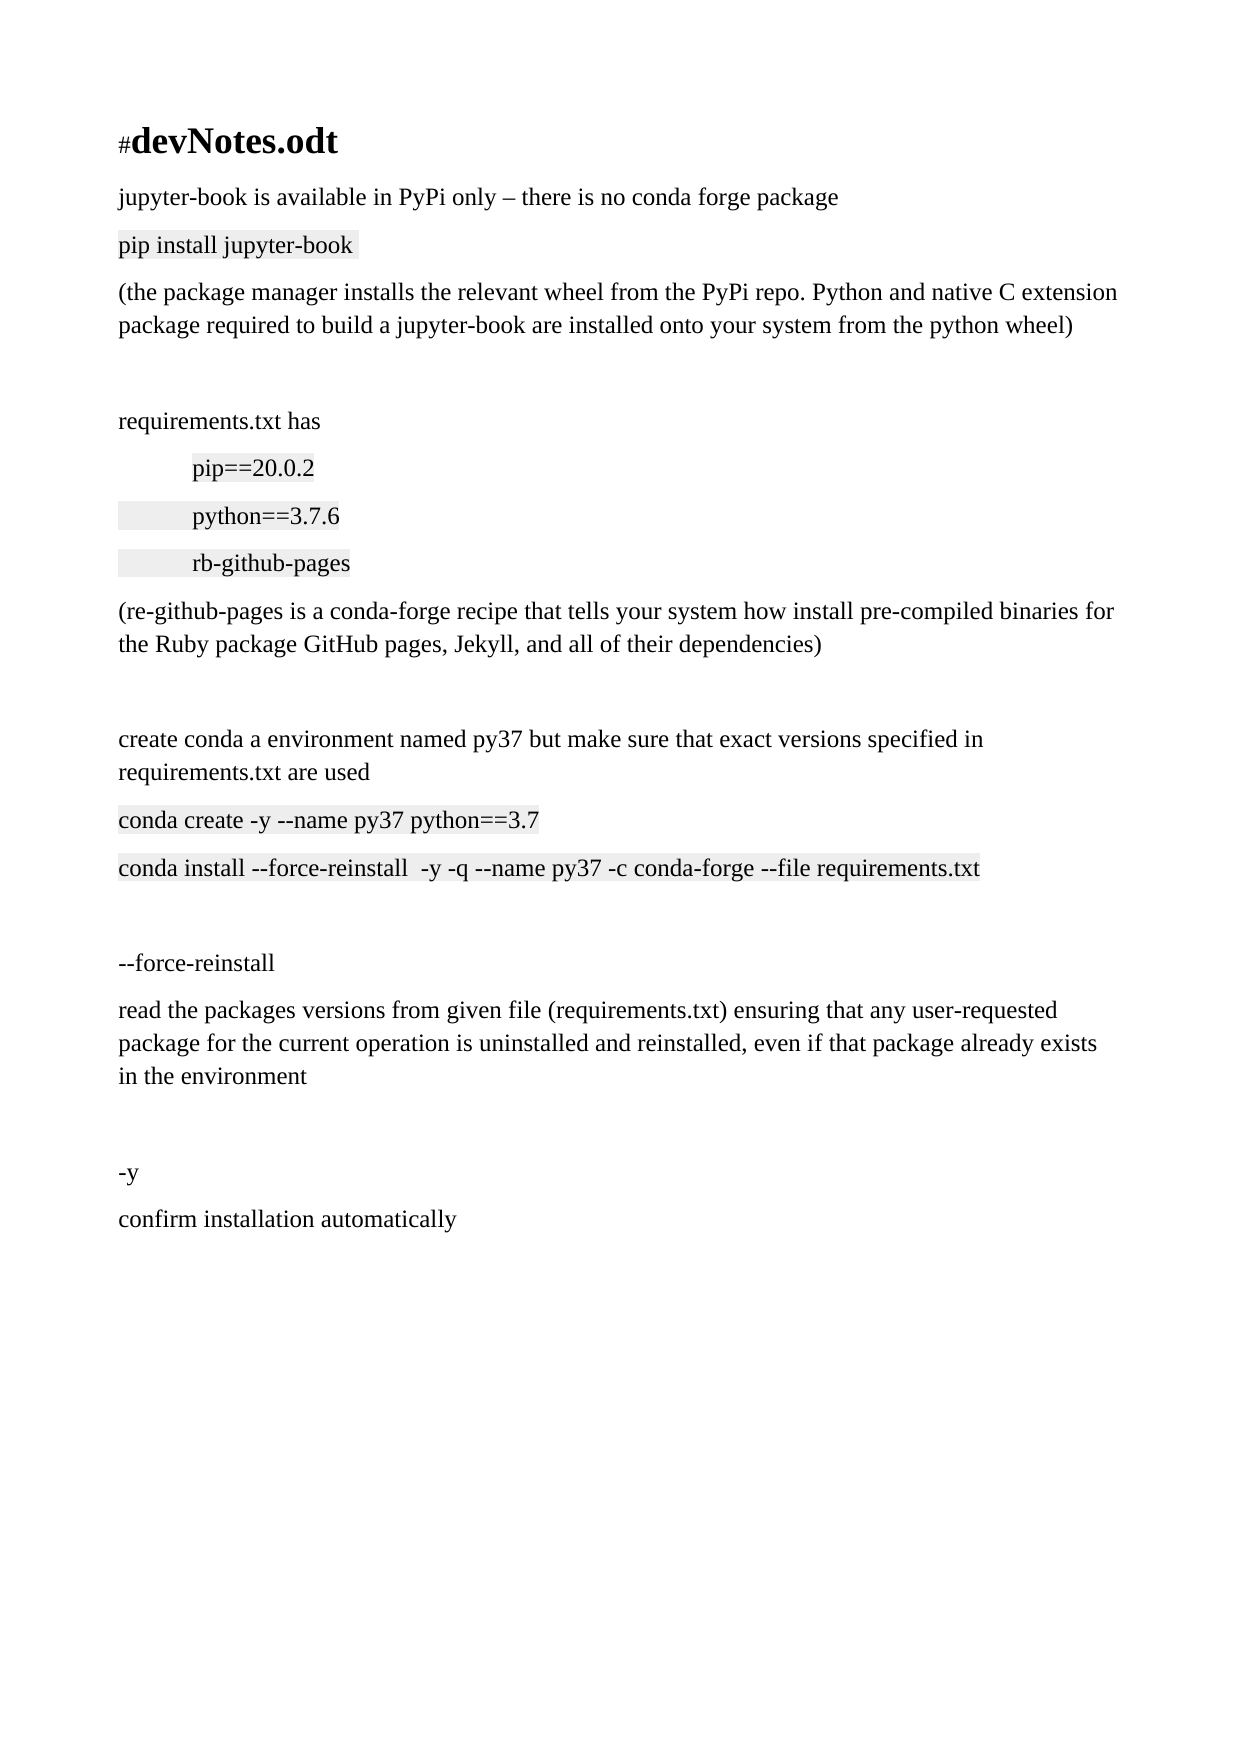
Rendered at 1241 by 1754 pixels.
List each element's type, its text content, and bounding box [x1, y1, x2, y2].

text --force-reinstall [118, 948, 1122, 977]
text python==3.7.6 [118, 501, 1122, 530]
text conda create -y --name py37 python==3.7 [118, 805, 1122, 834]
text pip==20.0.2 [118, 453, 1122, 482]
text rb-github-pages [118, 548, 1122, 577]
text (re-github-pages is a conda-forge recipe that tells your system how install pre-compiled binaries for the Ruby package GitHub pages, Jekyll, and all of their dependencies) [118, 596, 1122, 658]
text requirements.txt has [118, 406, 1122, 434]
text #devNotes.odt [118, 118, 1122, 161]
text pip install jupyter-book [118, 230, 1122, 259]
text create conda a environment named py37 but make sure that exact versions specified in requirements.txt are used [118, 724, 1122, 786]
text (the package manager installs the relevant wheel from the PyPi repo. Python and native C extension package required to build a jupyter-book are installed onto your system from the python wheel) [118, 277, 1122, 339]
text -y [118, 1157, 1122, 1185]
text jupyter-book is available in PyPi only – there is no conda forge package [118, 182, 1122, 211]
text read the packages versions from given file (requirements.txt) ensuring that any user-requested package for the current operation is uninstalled and reinstalled, even if that package already exists in the environment [118, 995, 1122, 1090]
text conda install --force-reinstall -y -q --name py37 -c conda-forge --file requirements.txt [118, 853, 1122, 881]
text confirm installation automatically [118, 1204, 1122, 1233]
